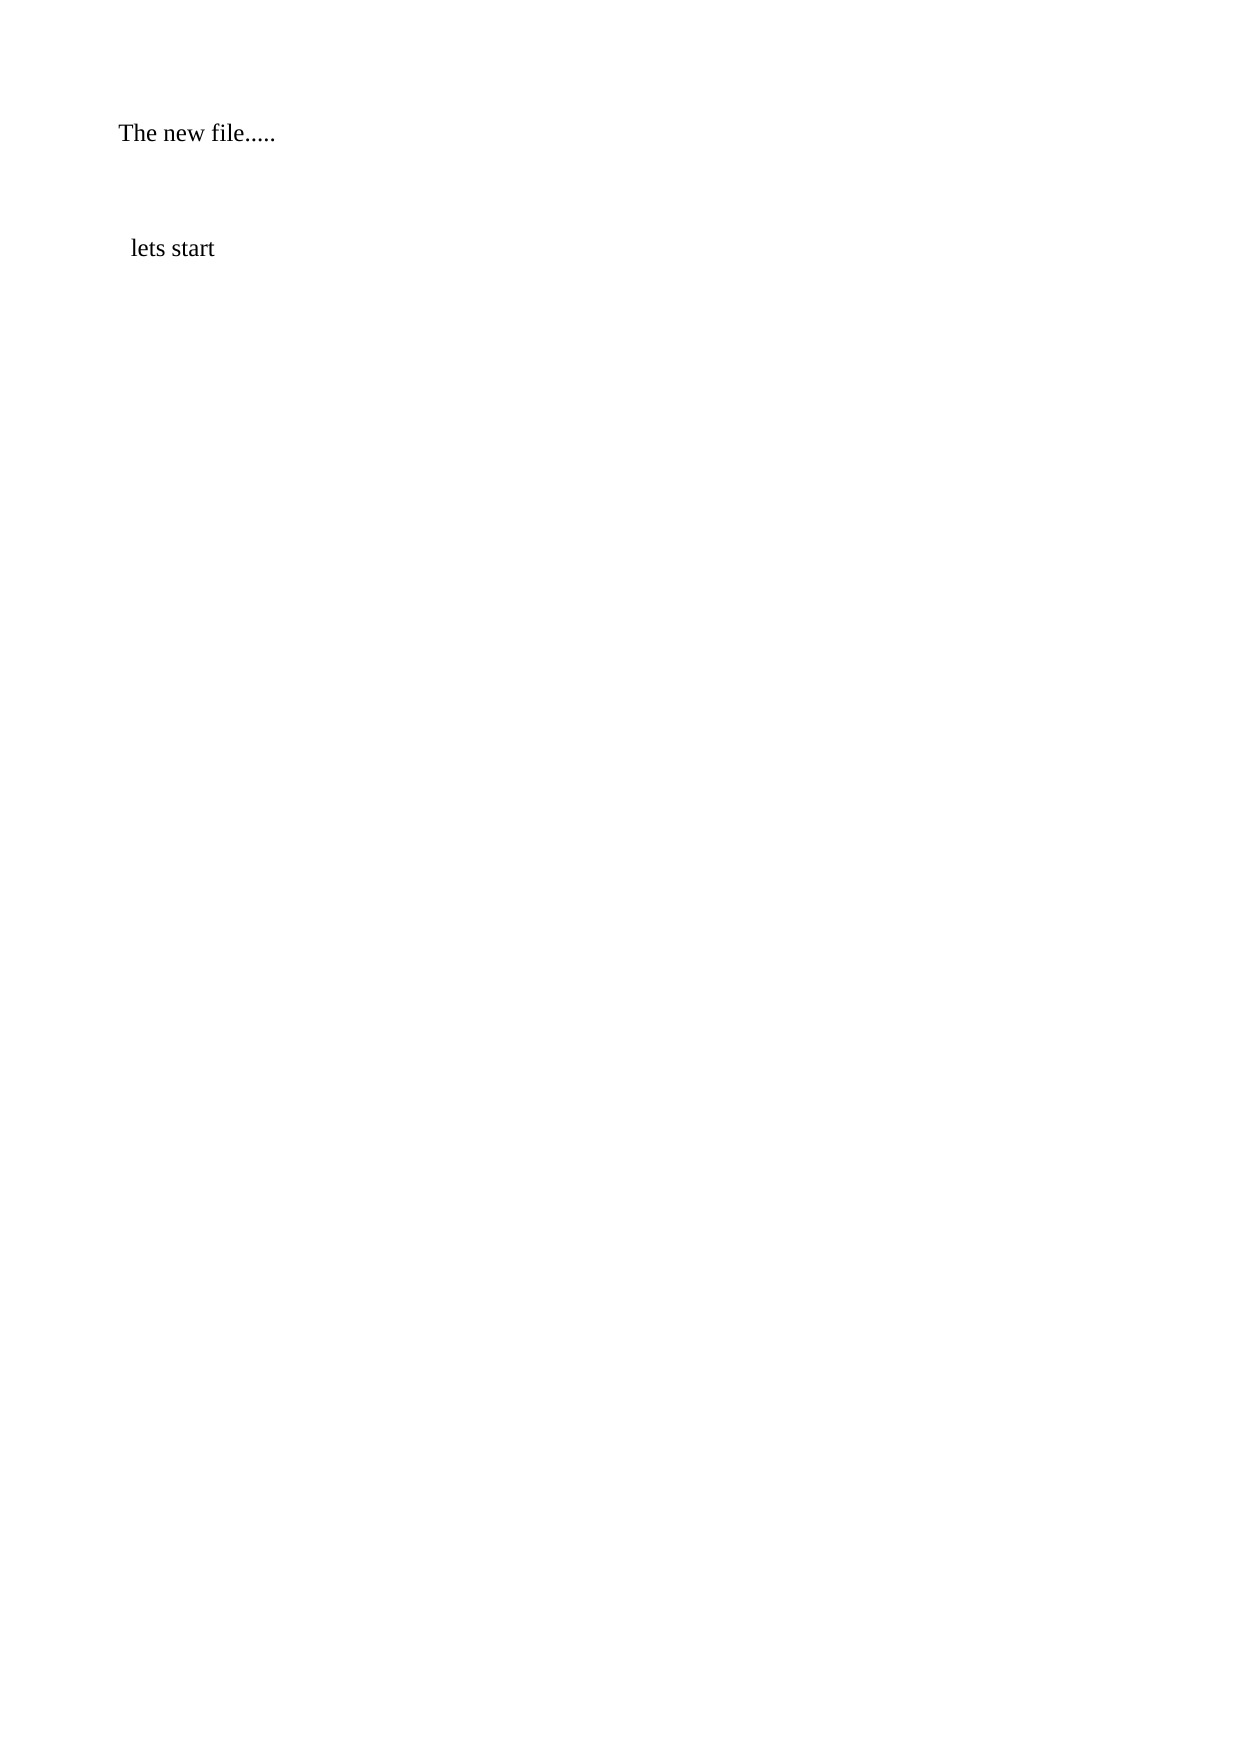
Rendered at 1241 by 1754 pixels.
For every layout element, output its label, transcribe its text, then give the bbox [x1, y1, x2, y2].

text lets start [118, 233, 1122, 262]
text The new file..... [118, 118, 1122, 147]
